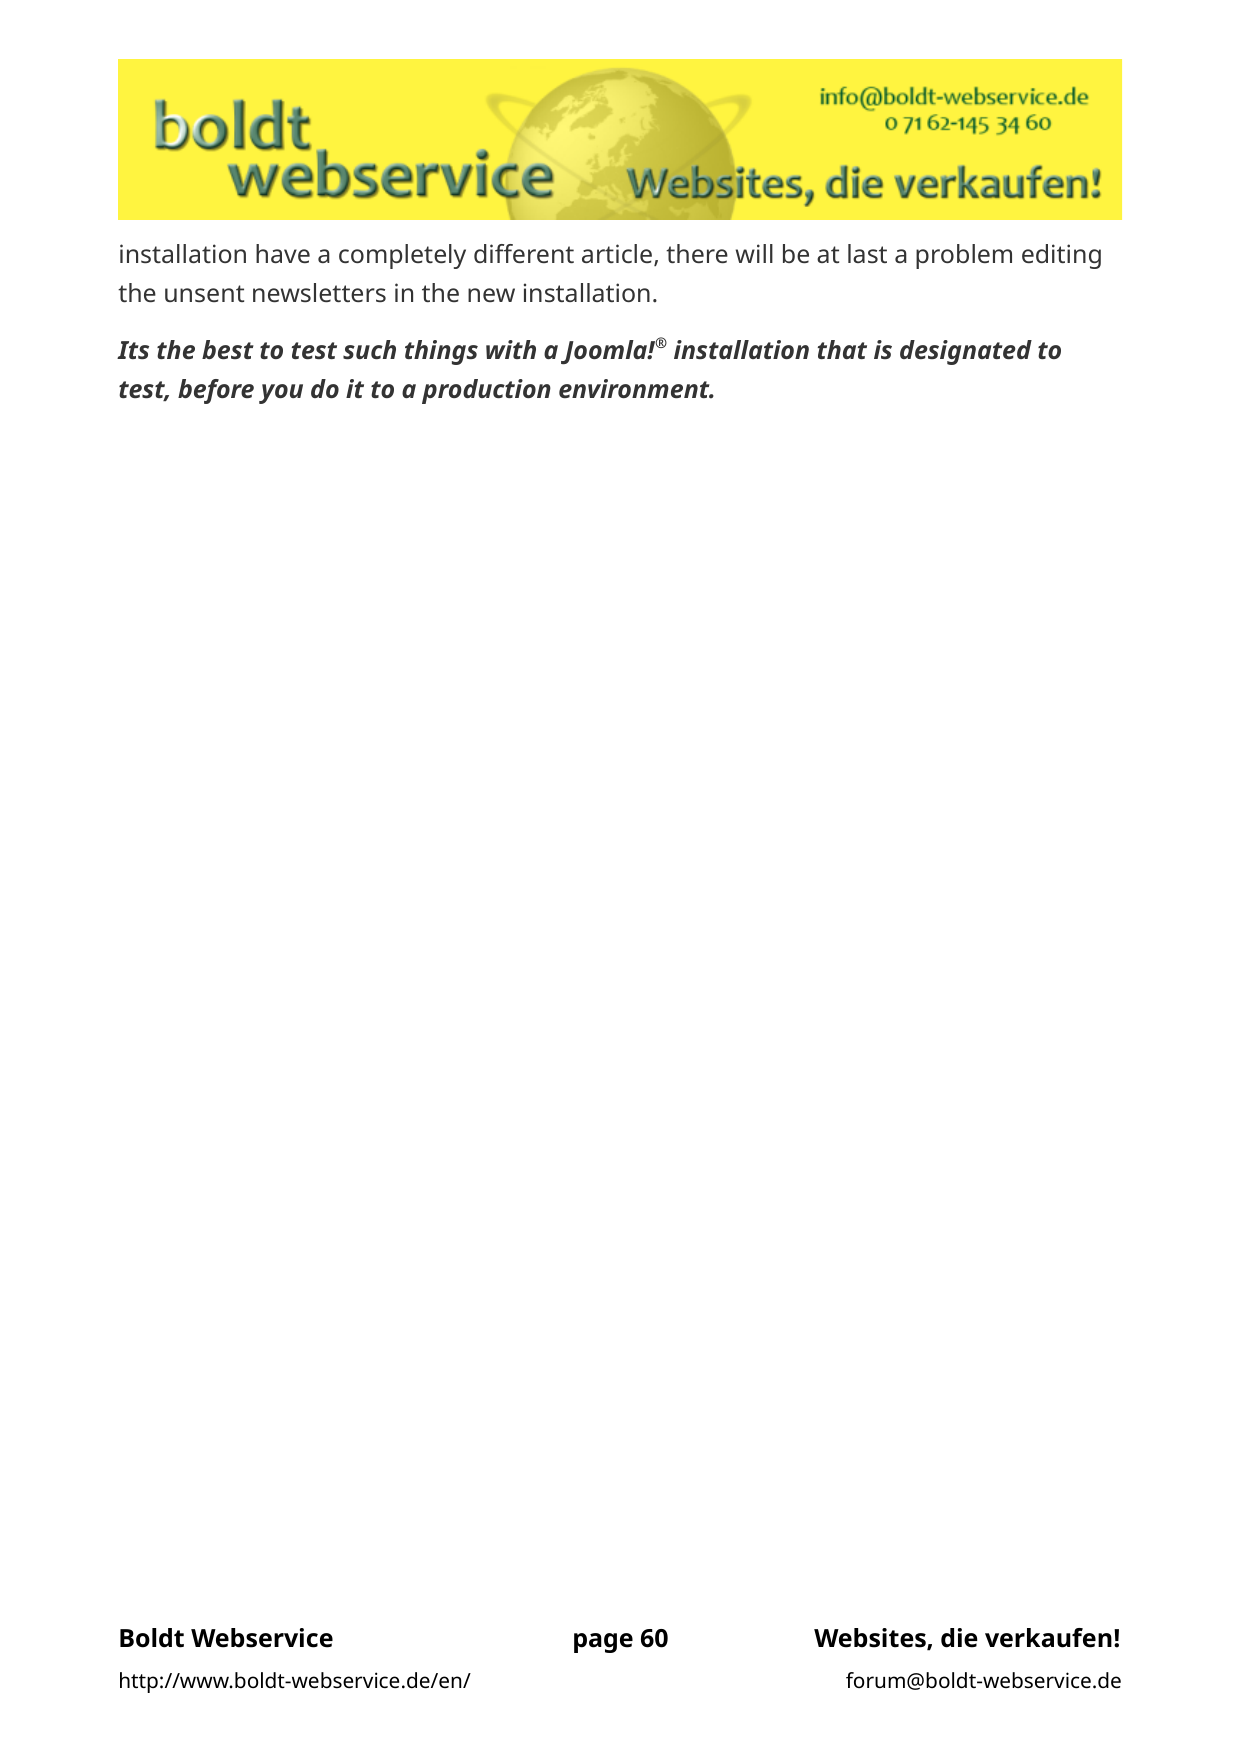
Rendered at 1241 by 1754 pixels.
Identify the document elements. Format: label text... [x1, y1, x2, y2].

text Its the best to test such things with a Joomla!® installation that is designated to test, before you do it to a production environment. [118, 332, 1122, 406]
text installation have a completely different article, there will be at last a problem editing the unsent newsletters in the new installation. [118, 236, 1122, 309]
picture [118, 59, 1123, 220]
